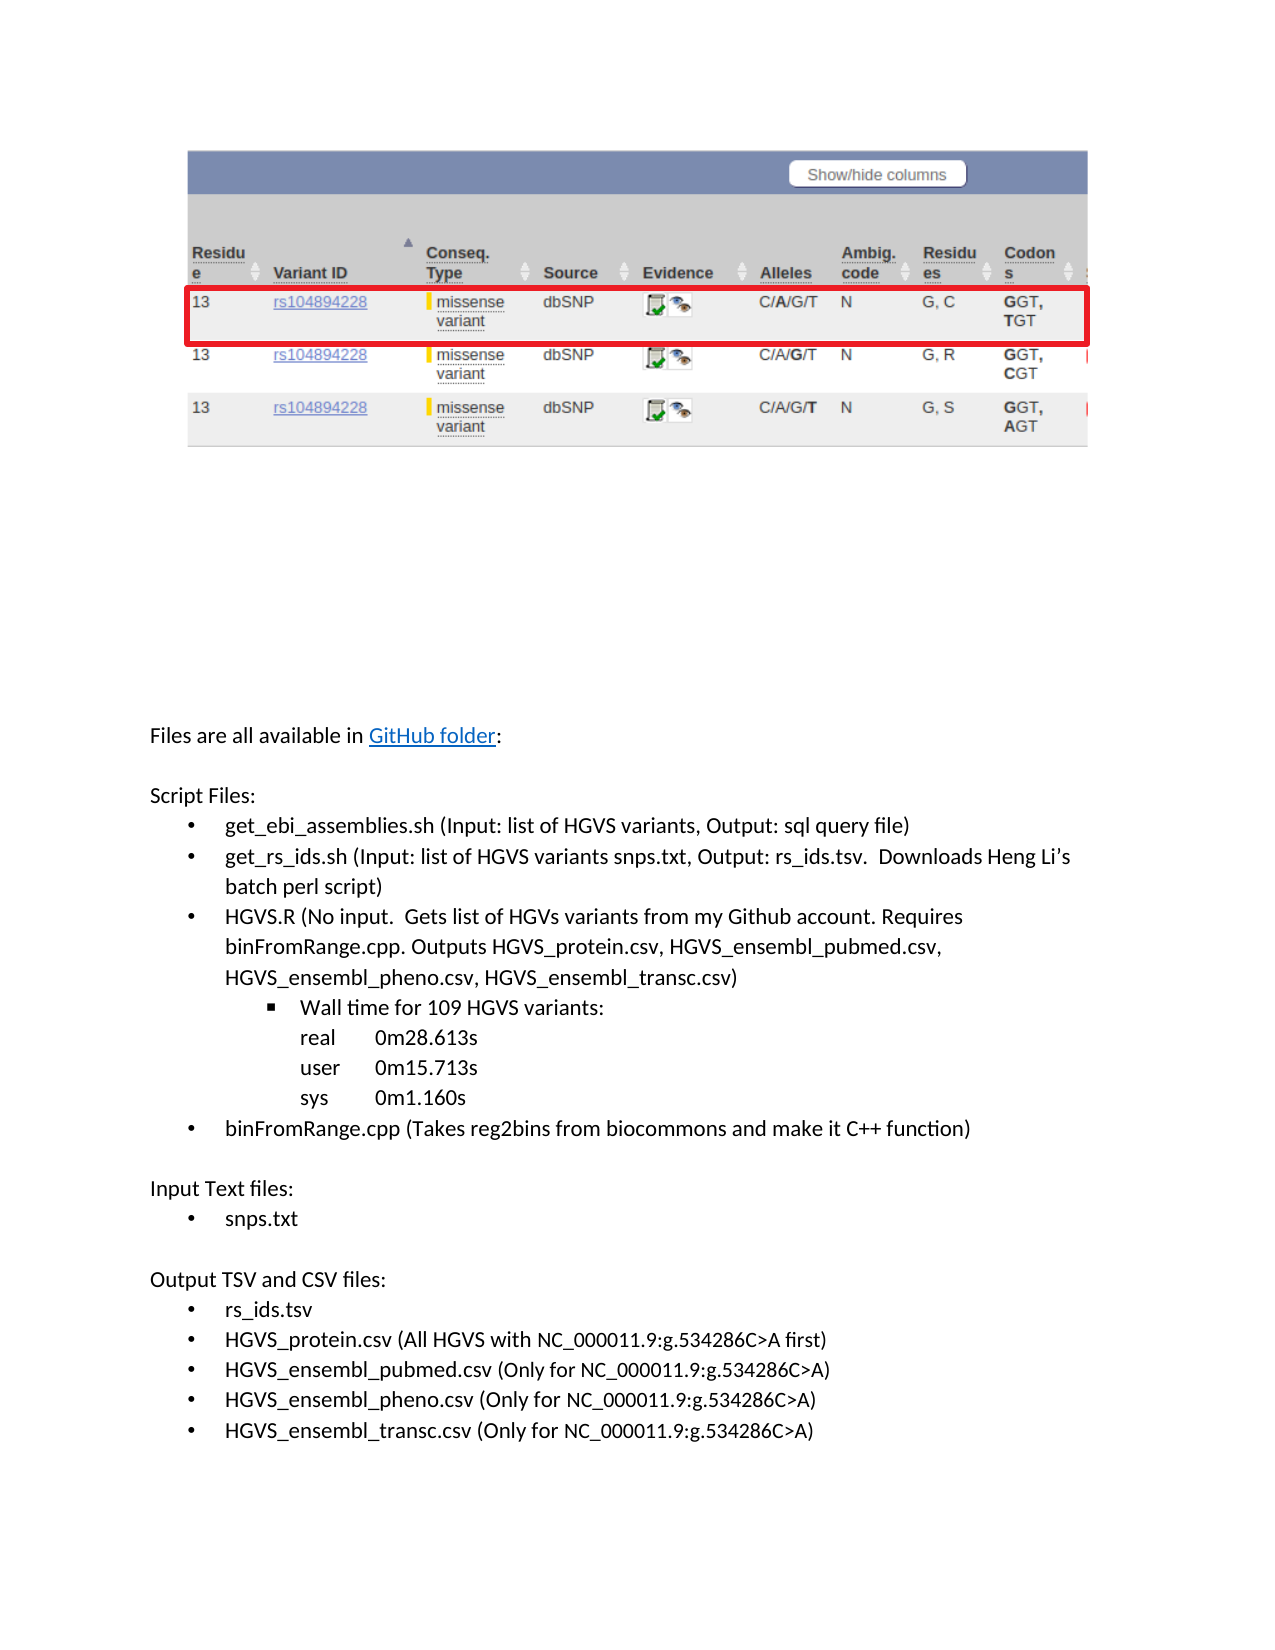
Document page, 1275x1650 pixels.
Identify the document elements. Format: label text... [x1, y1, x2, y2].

picture [187, 347, 1088, 447]
list snps.txt [187, 1204, 1125, 1232]
list sys 0m1.160s [262, 1083, 1125, 1112]
list get_ebi_assemblies.sh (Input: list of HGVS variants, Output: sql query file) [187, 812, 1125, 840]
list get_rs_ids.sh (Input: list of HGVS variants snps.txt, Output: rs_ids.tsv. Downloads Heng Li’s batch perl script) [187, 842, 1125, 900]
picture [190, 291, 1084, 341]
list HGVS_protein.csv (All HGVS with NC_000011.9:g.534286C>A first) [187, 1325, 1125, 1353]
list HGVS_ensembl_transc.csv (Only for NC_000011.9:g.534286C>A) [187, 1416, 1125, 1444]
list Output TSV and CSV files: [150, 1265, 1125, 1293]
list user 0m15.713s [262, 1053, 1125, 1081]
list binFromRange.cpp (Takes reg2bins from biocommons and make it C++ function) [187, 1114, 1125, 1142]
list rs_ids.tsv [187, 1295, 1125, 1323]
picture [187, 150, 1088, 285]
list Input Text files: [150, 1174, 1125, 1202]
list Script Files: [150, 781, 1125, 809]
list Files are all available in GitHub folder: [150, 721, 1125, 749]
list HGVS_ensembl_pheno.csv (Only for NC_000011.9:g.534286C>A) [187, 1386, 1125, 1414]
list HGVS.R (No input. Gets list of HGVs variants from my Github account. Requires binFromRange.cpp. Outputs HGVS_protein.csv, HGVS_ensembl_pubmed.csv, HGVS_ensembl_pheno.csv, HGVS_ensembl_transc.csv) [187, 902, 1125, 991]
list HGVS_ensembl_pubmed.csv (Only for NC_000011.9:g.534286C>A) [187, 1355, 1125, 1383]
list real 0m28.613s [262, 1023, 1125, 1051]
list Wall time for 109 HGVS variants: [262, 993, 1125, 1021]
